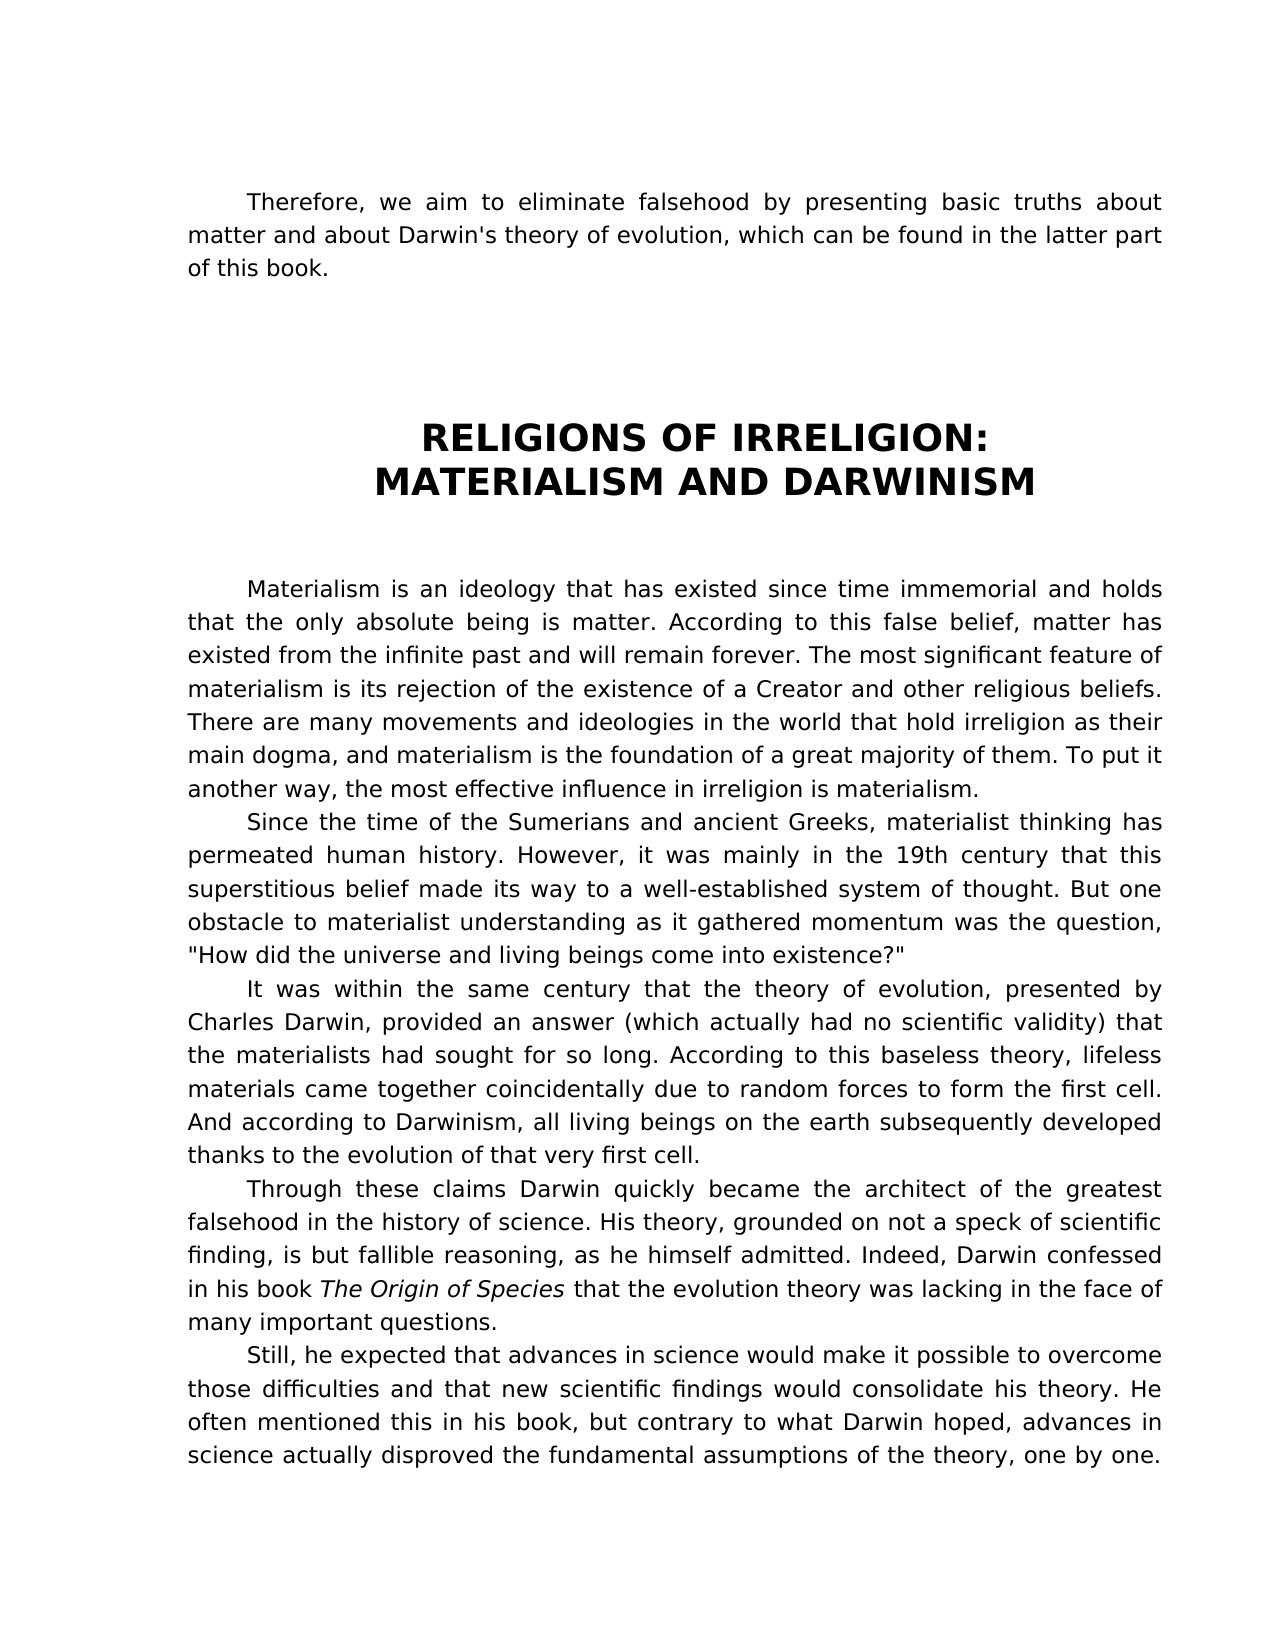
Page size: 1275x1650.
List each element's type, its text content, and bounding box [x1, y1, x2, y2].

text Materialism is an ideology that has existed since time immemorial and holds that the only absolute being is matter. According to this false belief, matter has existed from the infinite past and will remain forever. The most significant feature of materialism is its rejection of the existence of a Creator and other religious beliefs. There are many movements and ideologies in the world that hold irreligion as their main dogma, and materialism is the foundation of a great majority of them. To put it another way, the most effective influence in irreligion is materialism. [187, 571, 1163, 804]
text RELIGIONS OF IRRELIGION: [187, 417, 1163, 460]
text Therefore, we aim to eliminate falsehood by presenting basic truths about matter and about Darwin's theory of evolution, which can be found in the latter part of this book. [187, 183, 1163, 283]
text It was within the same century that the theory of evolution, presented by Charles Darwin, provided an answer (which actually had no scientific validity) that the materialists had sought for so long. According to this baseless theory, lifeless materials came together coincidentally due to random forces to form the first cell. And according to Darwinism, all living beings on the earth subsequently developed thanks to the evolution of that very first cell. [187, 971, 1163, 1171]
text MATERIALISM AND DARWINISM [187, 460, 1163, 504]
text Still, he expected that advances in science would make it possible to overcome those difficulties and that new scientific findings would consolidate his theory. He often mentioned this in his book, but contrary to what Darwin hoped, advances in science actually disproved the fundamental assumptions of the theory, one by one. [187, 1337, 1163, 1471]
text Since the time of the Sumerians and ancient Greeks, materialist thinking has permeated human history. However, it was mainly in the 19th century that this superstitious belief made its way to a well-established system of thought. But one obstacle to materialist understanding as it gathered momentum was the question, "How did the universe and living beings come into existence?" [187, 804, 1163, 971]
text Through these claims Darwin quickly became the architect of the greatest falsehood in the history of science. His theory, grounded on not a speck of scientific finding, is but fallible reasoning, as he himself admitted. Indeed, Darwin confessed in his book The Origin of Species that the evolution theory was lacking in the face of many important questions. [187, 1171, 1163, 1337]
